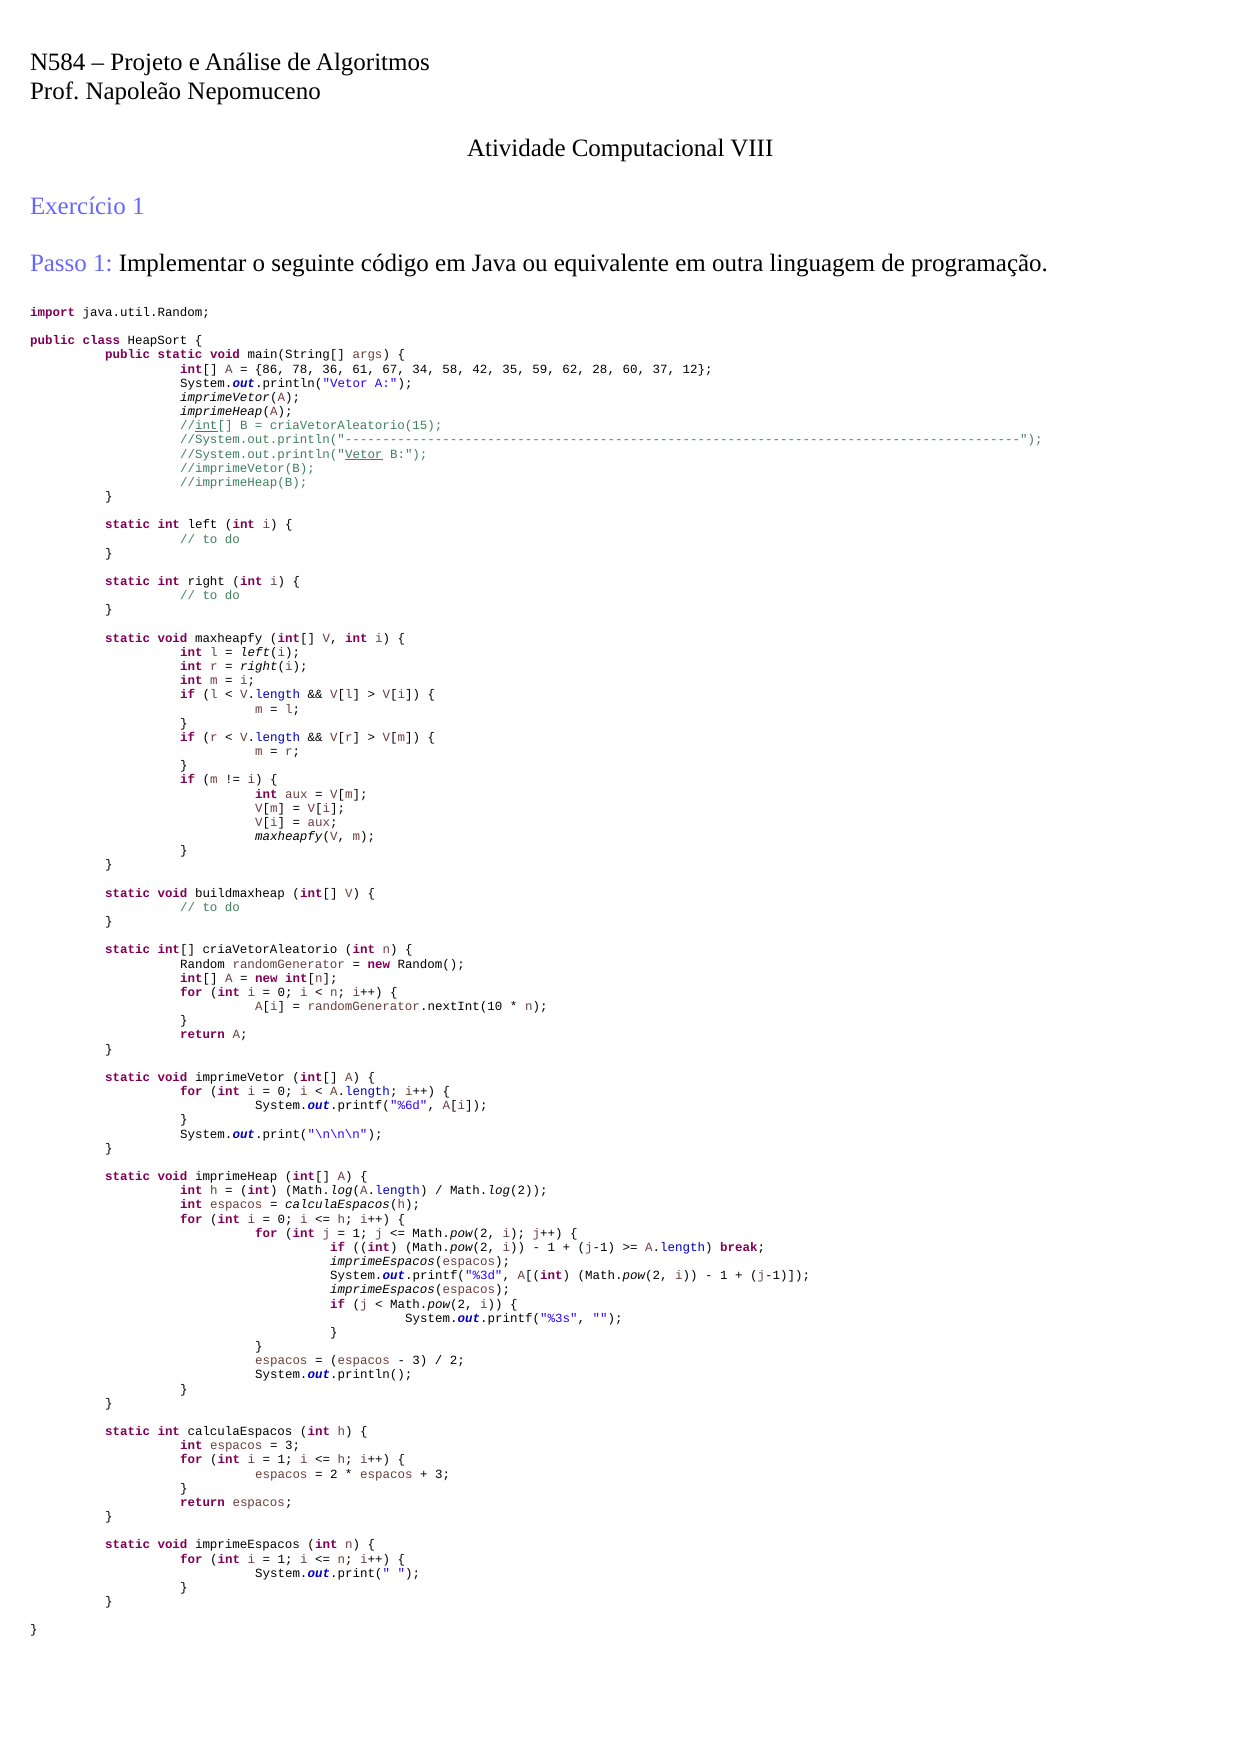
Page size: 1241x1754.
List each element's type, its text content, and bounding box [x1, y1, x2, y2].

text espacos = 2 * espacos + 3; [30, 1468, 1211, 1482]
text static void imprimeHeap (int[] A) { [30, 1170, 1211, 1184]
text static int calculaEspacos (int h) { [30, 1425, 1211, 1439]
text } [30, 1014, 1211, 1028]
text System.out.printf("%6d", A[i]); [30, 1099, 1211, 1113]
text } [30, 547, 1211, 561]
text for (int i = 0; i < A.length; i++) { [30, 1085, 1211, 1099]
text static int[] criaVetorAleatorio (int n) { [30, 943, 1211, 958]
text } [30, 1581, 1211, 1595]
text for (int i = 0; i <= h; i++) { [30, 1213, 1211, 1227]
text imprimeHeap(A); [30, 405, 1211, 419]
text int m = i; [30, 674, 1211, 688]
text Atividade Computacional VIII [30, 133, 1211, 162]
text for (int i = 1; i <= n; i++) { [30, 1553, 1211, 1567]
text int espacos = calculaEspacos(h); [30, 1198, 1211, 1213]
text } [30, 1142, 1211, 1156]
text if (j < Math.pow(2, i)) { [30, 1298, 1211, 1312]
text if (m != i) { [30, 773, 1211, 788]
text m = l; [30, 703, 1211, 717]
text } [30, 1623, 1211, 1638]
text Random randomGenerator = new Random(); [30, 958, 1211, 972]
text int r = right(i); [30, 660, 1211, 674]
text } [30, 1482, 1211, 1496]
text } [30, 1113, 1211, 1128]
text N584 – Projeto e Análise de Algoritmos [30, 47, 1211, 76]
text int l = left(i); [30, 646, 1211, 660]
text return espacos; [30, 1496, 1211, 1510]
text imprimeEspacos(espacos); [30, 1255, 1211, 1269]
text } [30, 1510, 1211, 1524]
text //System.out.println("------------------------------------------------------------------------------------------"); [30, 433, 1211, 448]
text V[m] = V[i]; [30, 802, 1211, 816]
text System.out.print(" "); [30, 1567, 1211, 1581]
text public class HeapSort { [30, 334, 1211, 348]
text static void buildmaxheap (int[] V) { [30, 887, 1211, 901]
text System.out.println("Vetor A:"); [30, 377, 1211, 391]
text V[i] = aux; [30, 816, 1211, 830]
text } [30, 490, 1211, 504]
text for (int i = 1; i <= h; i++) { [30, 1453, 1211, 1468]
text //System.out.println("Vetor B:"); [30, 448, 1211, 462]
text public static void main(String[] args) { [30, 348, 1211, 363]
text } [30, 915, 1211, 929]
text int[] A = new int[n]; [30, 972, 1211, 986]
text // to do [30, 901, 1211, 915]
text int[] A = {86, 78, 36, 61, 67, 34, 58, 42, 35, 59, 62, 28, 60, 37, 12}; [30, 363, 1211, 377]
text System.out.printf("%3d", A[(int) (Math.pow(2, i)) - 1 + (j-1)]); [30, 1269, 1211, 1283]
text } [30, 1595, 1211, 1609]
text static int left (int i) { [30, 518, 1211, 533]
text int espacos = 3; [30, 1439, 1211, 1453]
text imprimeVetor(A); [30, 391, 1211, 405]
text } [30, 1383, 1211, 1397]
text Exercício 1 [30, 191, 1211, 220]
text Prof. Napoleão Nepomuceno [30, 76, 1211, 105]
text int h = (int) (Math.log(A.length) / Math.log(2)); [30, 1184, 1211, 1198]
text m = r; [30, 745, 1211, 759]
text } [30, 1043, 1211, 1057]
text if (r < V.length && V[r] > V[m]) { [30, 731, 1211, 745]
text int aux = V[m]; [30, 788, 1211, 802]
text } [30, 1326, 1211, 1340]
text static void maxheapfy (int[] V, int i) { [30, 632, 1211, 646]
text if ((int) (Math.pow(2, i)) - 1 + (j-1) >= A.length) break; [30, 1241, 1211, 1255]
text System.out.printf("%3s", ""); [30, 1312, 1211, 1326]
text espacos = (espacos - 3) / 2; [30, 1354, 1211, 1368]
text imprimeEspacos(espacos); [30, 1283, 1211, 1298]
text } [30, 759, 1211, 773]
text if (l < V.length && V[l] > V[i]) { [30, 688, 1211, 703]
text // to do [30, 533, 1211, 547]
text // to do [30, 589, 1211, 603]
text System.out.print("\n\n\n"); [30, 1128, 1211, 1142]
text } [30, 717, 1211, 731]
text return A; [30, 1028, 1211, 1043]
text A[i] = randomGenerator.nextInt(10 * n); [30, 1000, 1211, 1014]
text } [30, 858, 1211, 873]
text //imprimeVetor(B); [30, 462, 1211, 476]
text for (int j = 1; j <= Math.pow(2, i); j++) { [30, 1227, 1211, 1241]
text static void imprimeEspacos (int n) { [30, 1538, 1211, 1553]
text Passo 1: Implementar o seguinte código em Java ou equivalente em outra linguagem de programação. [30, 248, 1211, 277]
text maxheapfy(V, m); [30, 830, 1211, 844]
text System.out.println(); [30, 1368, 1211, 1383]
text static int right (int i) { [30, 575, 1211, 589]
text static void imprimeVetor (int[] A) { [30, 1071, 1211, 1085]
text } [30, 1340, 1211, 1354]
text } [30, 603, 1211, 618]
text } [30, 1397, 1211, 1411]
text //imprimeHeap(B); [30, 476, 1211, 490]
text for (int i = 0; i < n; i++) { [30, 986, 1211, 1000]
text //int[] B = criaVetorAleatorio(15); [30, 419, 1211, 433]
text } [30, 844, 1211, 858]
text import java.util.Random; [30, 306, 1211, 320]
